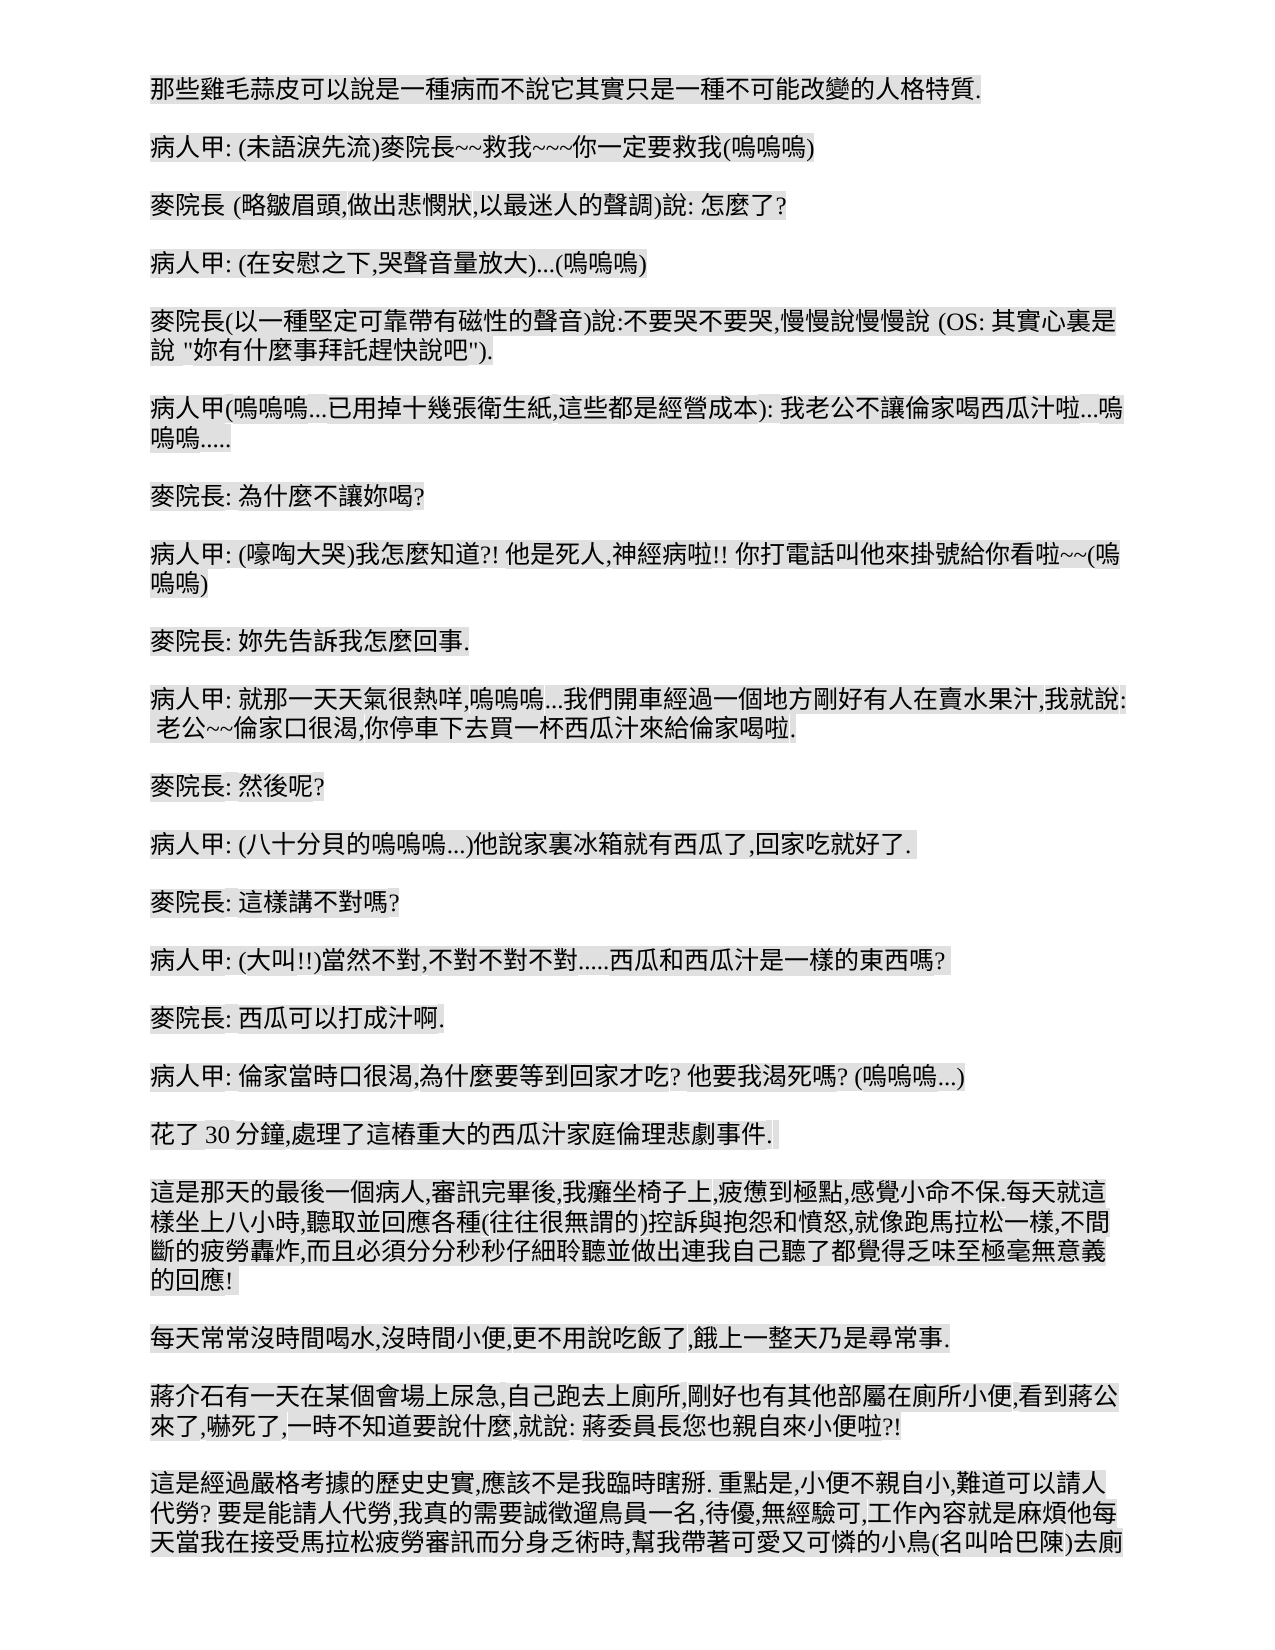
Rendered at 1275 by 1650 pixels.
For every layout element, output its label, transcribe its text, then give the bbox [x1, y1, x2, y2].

text 誰能告訴我,為什麼? 為什麼?~~~為什麼一周一定要七天? 是哪個混蛋規定的? 為什麼咱們不發起一個運動,廢除周一到周五, 為什麼一個禮拜不兩天就好? 一天周末,一天周日,那不是很好嗎? 明天又是周一,又是痛苦一周的開始,又得濟世救人了,但實際上只是極度疲憊地接受馬拉松式的疲勞審訊! 處理那些我根本不會處理,甚至不知道要處理什麼的 "病",我不知道為什麼那些雞毛蒜皮可以說是一種病而不說它其實只是一種不可能改變的人格特質. 病人甲: (未語淚先流)麥院長~~救我~~~你一定要救我(嗚嗚嗚) 麥院長 (略皺眉頭,做出悲憫狀,以最迷人的聲調)說: 怎麼了? 病人甲: (在安慰之下,哭聲音量放大)...(嗚嗚嗚) 麥院長(以一種堅定可靠帶有磁性的聲音)說:不要哭不要哭,慢慢說慢慢說 (OS: 其實心裏是說 "妳有什麼事拜託趕快說吧"). 病人甲(嗚嗚嗚...已用掉十幾張衛生紙,這些都是經營成本): 我老公不讓倫家喝西瓜汁啦...嗚嗚嗚..... 麥院長: 為什麼不讓妳喝? 病人甲: (嚎啕大哭)我怎麼知道?! 他是死人,神經病啦!! 你打電話叫他來掛號給你看啦~~(嗚嗚嗚) 麥院長: 妳先告訴我怎麼回事. 病人甲: 就那一天天氣很熱咩,嗚嗚嗚...我們開車經過一個地方剛好有人在賣水果汁,我就說: 老公~~倫家口很渴,你停車下去買一杯西瓜汁來給倫家喝啦. 麥院長: 然後呢? 病人甲: (八十分貝的嗚嗚嗚...)他說家裏冰箱就有西瓜了,回家吃就好了. 麥院長: 這樣講不對嗎? 病人甲: (大叫!!)當然不對,不對不對不對.....西瓜和西瓜汁是一樣的東西嗎? 麥院長: 西瓜可以打成汁啊. 病人甲: 倫家當時口很渴,為什麼要等到回家才吃? 他要我渴死嗎? (嗚嗚嗚...) 花了30分鐘,處理了這樁重大的西瓜汁家庭倫理悲劇事件. 這是那天的最後一個病人,審訊完畢後,我癱坐椅子上,疲憊到極點,感覺小命不保.每天就這樣坐上八小時,聽取並回應各種(往往很無謂的)控訴與抱怨和憤怒,就像跑馬拉松一樣,不間斷的疲勞轟炸,而且必須分分秒秒仔細聆聽並做出連我自己聽了都覺得乏味至極毫無意義的回應! 每天常常沒時間喝水,沒時間小便,更不用說吃飯了,餓上一整天乃是尋常事. 蔣介石有一天在某個會場上尿急,自己跑去上廁所,剛好也有其他部屬在廁所小便,看到蔣公來了,嚇死了,一時不知道要說什麼,就說: 蔣委員長您也親自來小便啦?! 這是經過嚴格考據的歷史史實,應該不是我臨時瞎掰. 重點是,小便不親自小,難道可以請人代勞? 要是能請人代勞,我真的需要誠徵遛鳥員一名,待優,無經驗可,工作內容就是麻煩他每天當我在接受馬拉松疲勞審訊而分身乏術時,幫我帶著可愛又可憐的小鳥(名叫哈巴陳)去廁所灑水. 時光飛逝,又到了秋天. 所謂一年之計在於秋,每年入秋總是打到我的罩門. 打從16歲離家北上念高中起,我就特別害怕秋天,也許是因為開學總是在這種帶點悲涼的時分. 但我同時也最愛秋天,不因為別的,而只因為秋天的落葉最美,劍橋十年,美夢一場,除了帶回20公頓的書,還帶回兩三本集葉簿,集滿歐洲各地的落葉,尤以秋天的葉子最美,只可惜台灣並無秋天可言,當然也不見什麼落葉,滿地垃圾倒是真的. 蘇軾的詞: "轉朱閣,低綺戶,照無眠.不應有恨,何事長向別時圓." 秋天又來了,聽說今天是中秋,對此我倒是一點也不感興趣;天上明月此時是圓或扁,只消打開窗戶就能明白,但我也無意察看;親人走了,不再共嬋娟,似乎連月亮也失了顏色. P.S.: 前些天遛狗,我常去的住家附近一個紅磚人行步道上旁邊勉強有一些雜草以及滿地餿食和垃圾,倒也忍受慣了台南各種不可思議的髒亂(我不認為這城市有政府的存在,因為只要你喜歡,你幾乎可以做任何事,有一天下班,我就故意逆向蛇行開車回家並且故意用遠光燈照射迎面而來的摩托車讓他嚇得差點翻車,純粹只是想入境隨俗,學學正港的台南人精神,體會一下人渣的心境). 那紅磚人行道(其實每天都會有一堆摩托車就直接開在上面)滿地垃圾,但是那天竟然連破掉的馬桶也丟到那紅磚道上來了,更不可思議的是裏面還黏著一團大便. 你一定以為我在誇張,還好我有拍照存證. 不信的人可以自己去看看,就在大橋國中學校旁邊. 我已經在這裏看過不下一百次車禍,幾個月前,就在這紅磚道上,有個人被逆向而來的汽車撞得腦漿四濺噴滿地,在地上拖出一條十幾公尺的血痕,而且還撞倒了兩棵樹及一盞豪華路燈. 幾個月過去了,車禍現場都還沒清理復原,路燈依然懸空倒立,地上血跡依然可見,細心找的話應該還能找到死者的腦漿腦髓. [150, 75, 1125, 1557]
